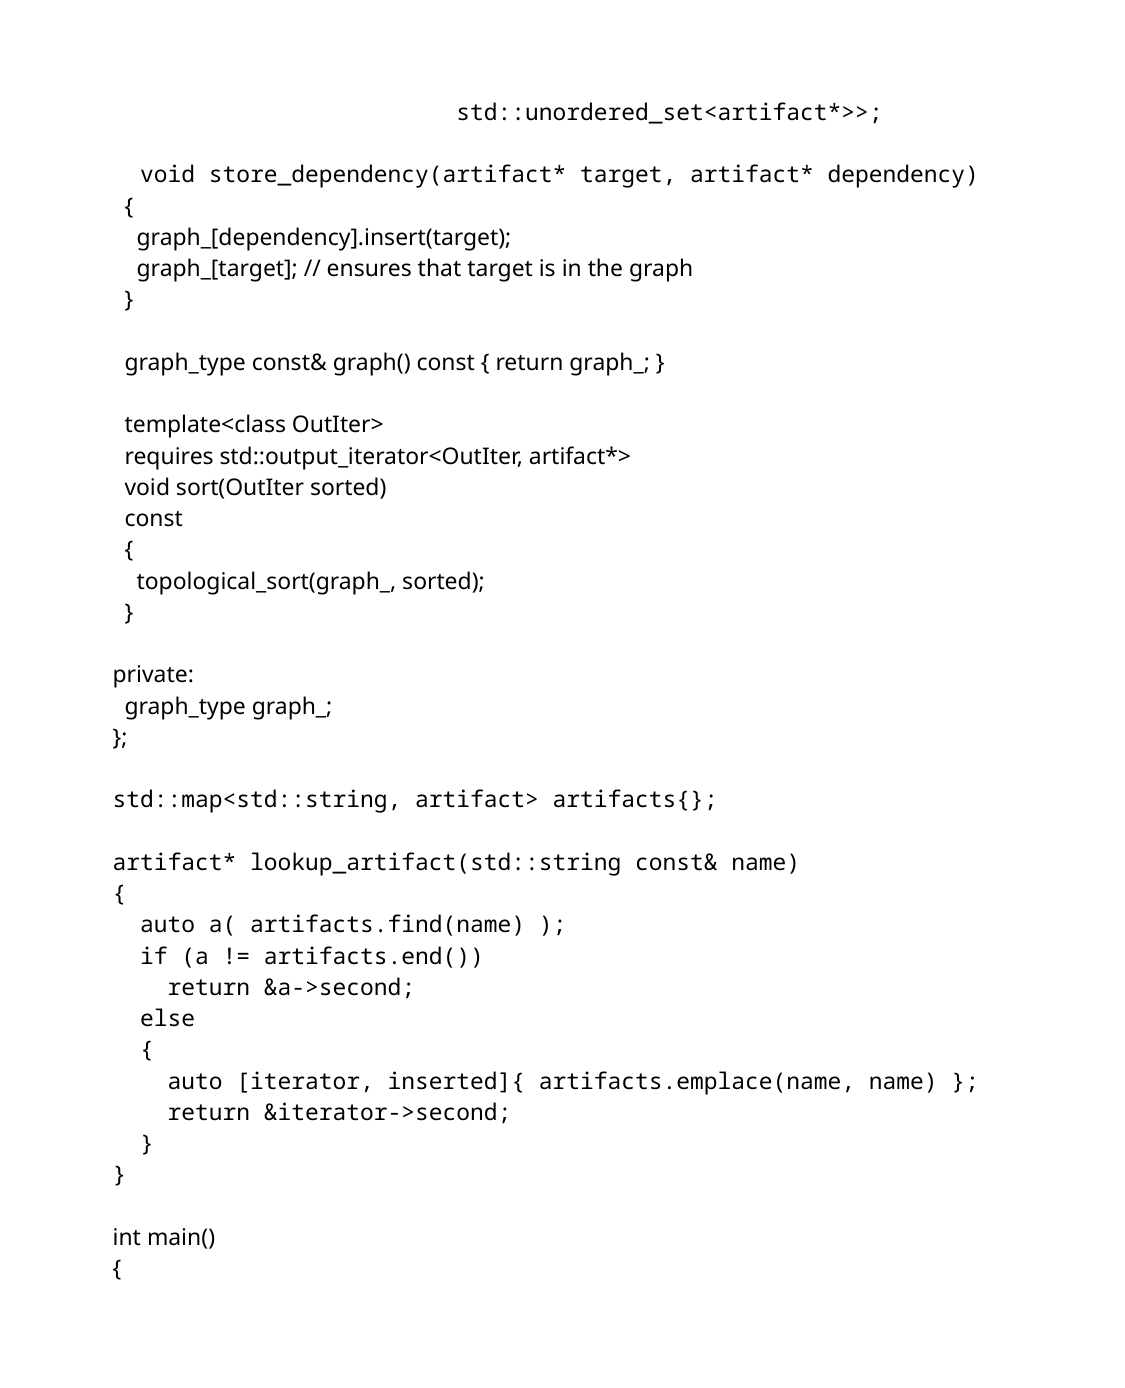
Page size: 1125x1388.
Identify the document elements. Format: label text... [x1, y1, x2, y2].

text int main() [112, 1221, 1012, 1252]
text template<class OutIter> [112, 408, 1012, 440]
text else [112, 1002, 1012, 1033]
text topological_sort(graph_, sorted); [112, 565, 1012, 596]
text private: [112, 658, 1012, 690]
text return &a->second; [112, 971, 1012, 1002]
text graph_type const& graph() const { return graph_; } [112, 346, 1012, 377]
text { [112, 533, 1012, 565]
text void store_dependency(artifact* target, artifact* dependency) [112, 158, 1012, 190]
text std::unordered_set<artifact*>>; [112, 96, 1012, 127]
text requires std::output_iterator<OutIter, artifact*> [112, 440, 1012, 471]
text if (a != artifacts.end()) [112, 940, 1012, 971]
text } [112, 596, 1012, 627]
text auto a( artifacts.find(name) ); [112, 908, 1012, 940]
text auto [iterator, inserted]{ artifacts.emplace(name, name) }; [112, 1065, 1012, 1096]
text }; [112, 721, 1012, 752]
text { [112, 1033, 1012, 1065]
text } [112, 283, 1012, 315]
text { [112, 190, 1012, 221]
text { [112, 877, 1012, 908]
text return &iterator->second; [112, 1096, 1012, 1127]
text graph_[target]; // ensures that target is in the graph [112, 252, 1012, 283]
text graph_type graph_; [112, 690, 1012, 721]
text } [112, 1158, 1012, 1190]
text void sort(OutIter sorted) [112, 471, 1012, 502]
text } [112, 1127, 1012, 1158]
text std::map<std::string, artifact> artifacts{}; [112, 783, 1012, 815]
text { [112, 1252, 1012, 1283]
text artifact* lookup_artifact(std::string const& name) [112, 846, 1012, 877]
text graph_[dependency].insert(target); [112, 221, 1012, 252]
text const [112, 502, 1012, 533]
